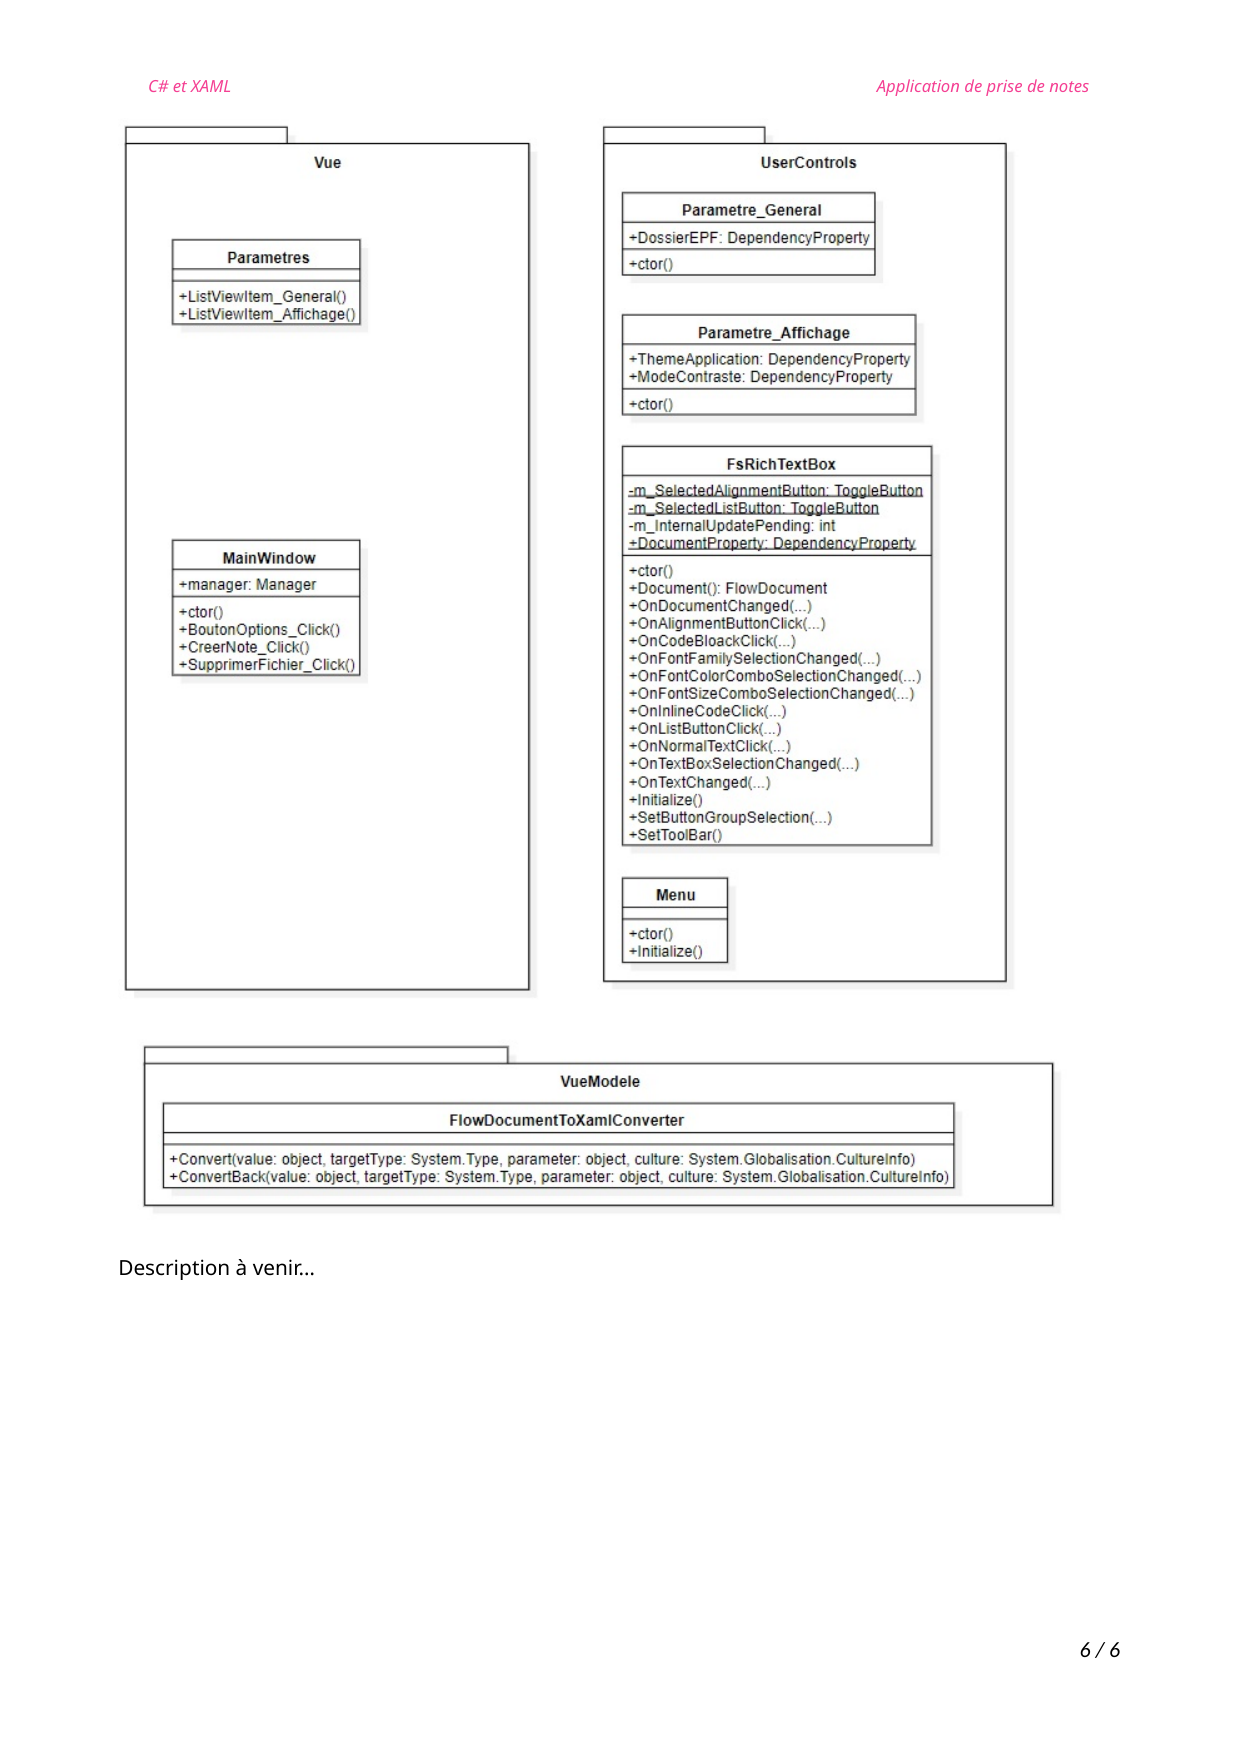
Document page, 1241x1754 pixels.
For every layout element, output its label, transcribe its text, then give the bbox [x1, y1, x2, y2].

text Description à venir… [118, 1253, 1122, 1282]
